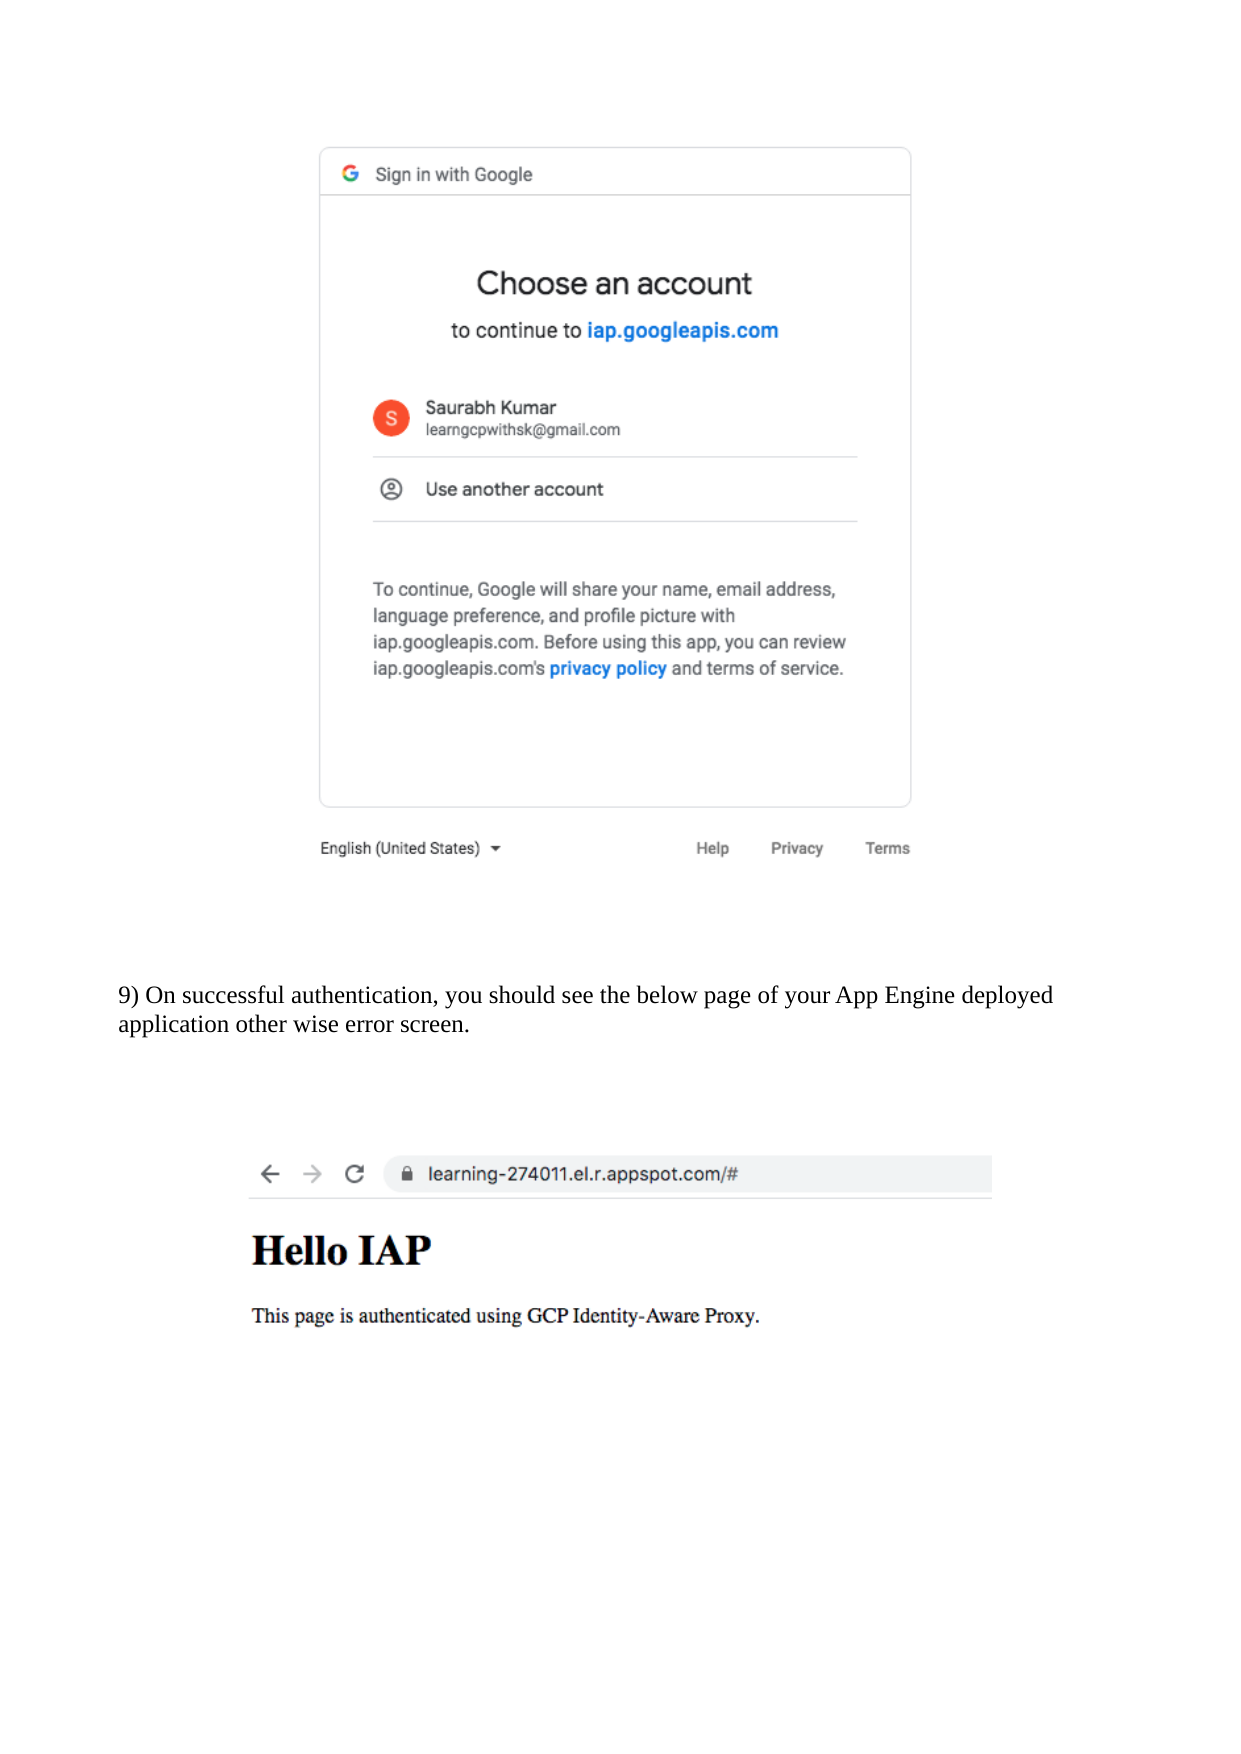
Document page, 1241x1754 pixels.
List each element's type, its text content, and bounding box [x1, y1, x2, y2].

text 9) On successful authentication, you should see the below page of your App Engine deployed application other wise error screen. [118, 981, 1122, 1038]
picture [277, 118, 963, 908]
picture [248, 1153, 992, 1590]
